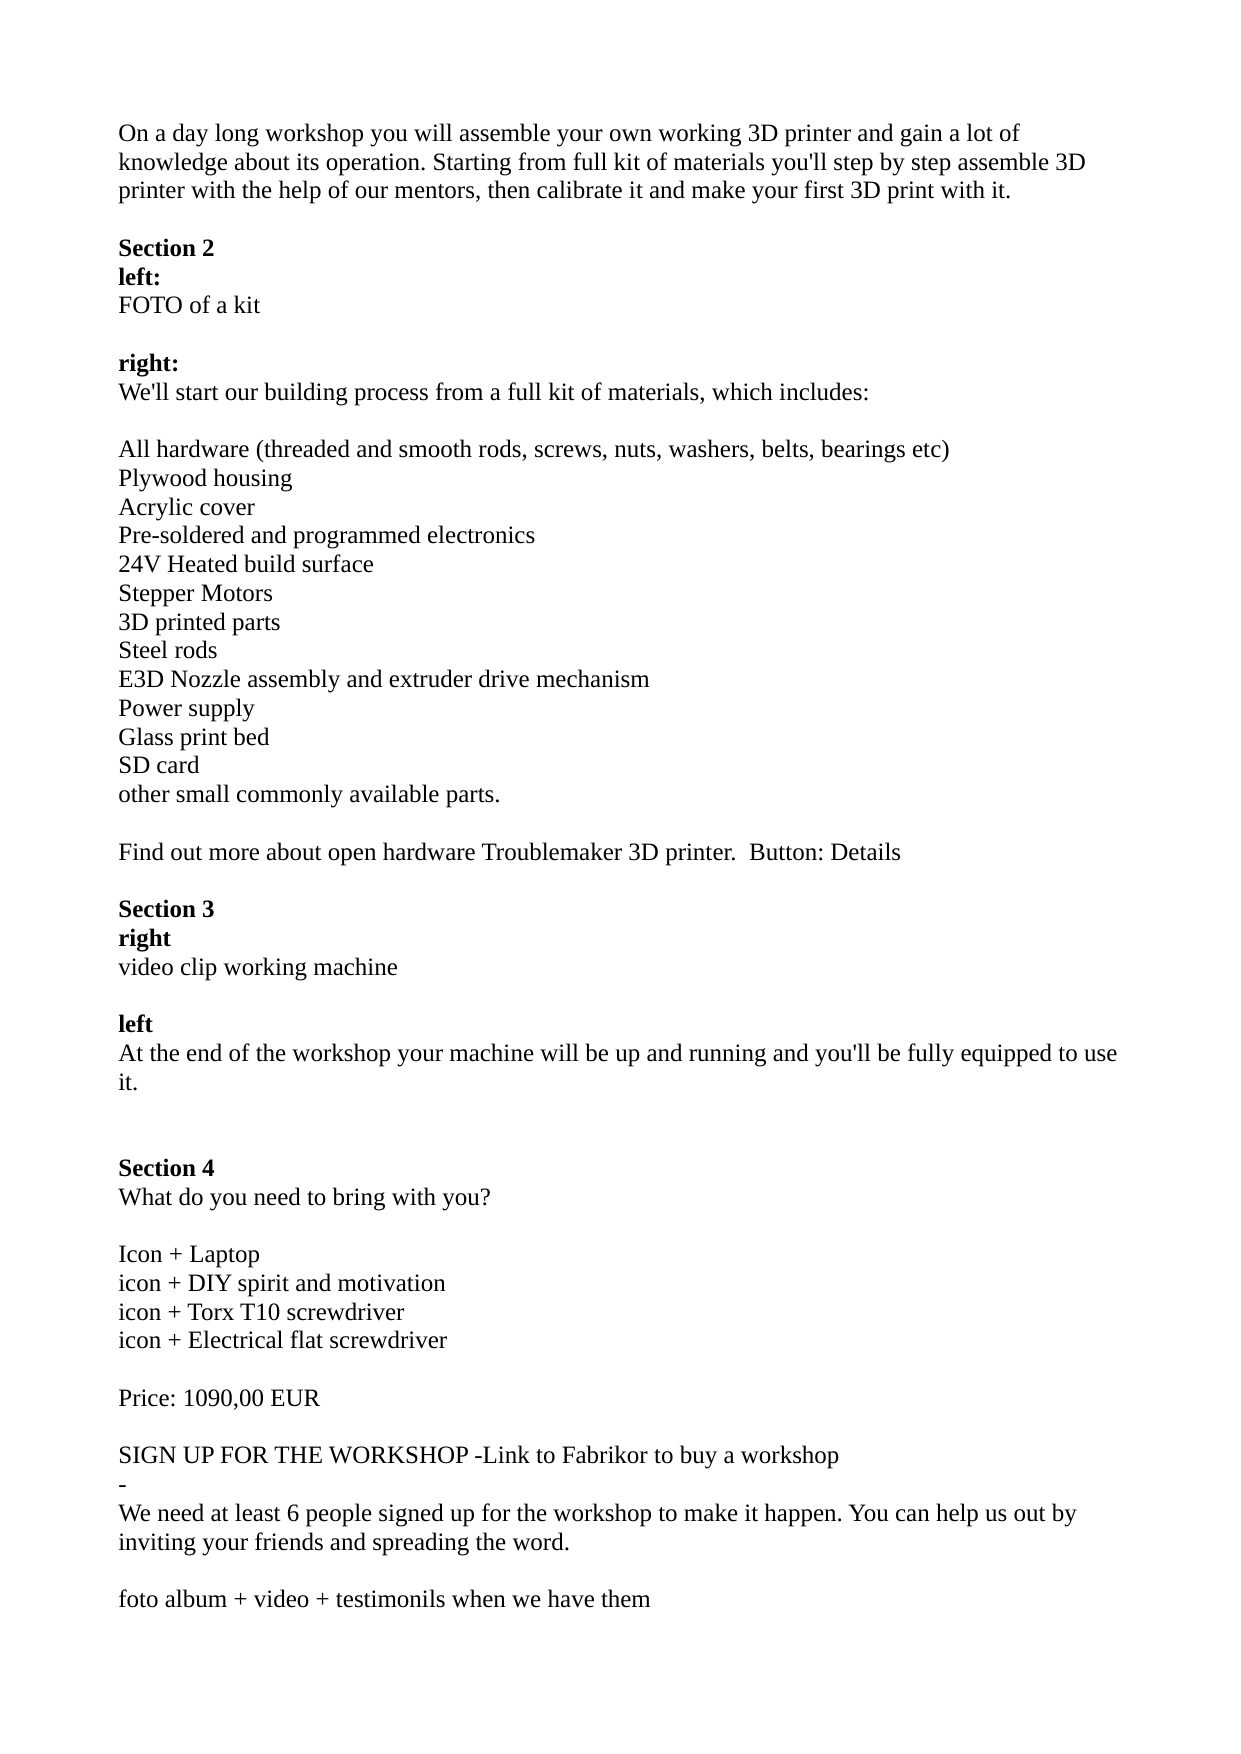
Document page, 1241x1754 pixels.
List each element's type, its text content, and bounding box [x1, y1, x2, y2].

text At the end of the workshop your machine will be up and running and you'll be fully equipped to use it. [118, 1038, 1122, 1096]
text E3D Nozzle assembly and extruder drive mechanism [118, 664, 1122, 693]
text Steel rods [118, 636, 1122, 664]
text FOTO of a kit [118, 291, 1122, 319]
text Icon + Laptop [118, 1239, 1122, 1268]
text Pre-soldered and programmed electronics [118, 521, 1122, 549]
text All hardware (threaded and smooth rods, screws, nuts, washers, belts, bearings etc) [118, 434, 1122, 463]
text Section 3 [118, 894, 1122, 923]
text right: [118, 348, 1122, 377]
text We need at least 6 people signed up for the workshop to make it happen. You can help us out by inviting your friends and spreading the word. [118, 1498, 1122, 1556]
text We'll start our building process from a full kit of materials, which includes: [118, 377, 1122, 406]
text Stepper Motors [118, 578, 1122, 607]
text Power supply [118, 693, 1122, 722]
text other small commonly available parts. [118, 779, 1122, 808]
text On a day long workshop you will assemble your own working 3D printer and gain a lot of knowledge about its operation. Starting from full kit of materials you'll step by step assemble 3D printer with the help of our mentors, then calibrate it and make your first 3D print with it. [118, 118, 1122, 204]
text 3D printed parts [118, 607, 1122, 636]
text Section 2 [118, 233, 1122, 262]
text Price: 1090,00 EUR [118, 1383, 1122, 1412]
text video clip working machine [118, 952, 1122, 981]
text - [118, 1469, 1122, 1498]
text Acrylic cover [118, 492, 1122, 521]
text What do you need to bring with you? [118, 1182, 1122, 1211]
text left: [118, 262, 1122, 291]
text left [118, 1009, 1122, 1038]
text Find out more about open hardware Troublemaker 3D printer. Button: Details [118, 837, 1122, 866]
text icon + DIY spirit and motivation [118, 1268, 1122, 1297]
text SD card [118, 751, 1122, 779]
text right [118, 923, 1122, 952]
text Glass print bed [118, 722, 1122, 751]
text SIGN UP FOR THE WORKSHOP -Link to Fabrikor to buy a workshop [118, 1441, 1122, 1469]
text Section 4 [118, 1153, 1122, 1182]
text 24V Heated build surface [118, 549, 1122, 578]
text icon + Torx T10 screwdriver [118, 1297, 1122, 1326]
text Plywood housing [118, 463, 1122, 492]
text icon + Electrical flat screwdriver [118, 1326, 1122, 1354]
text foto album + video + testimonils when we have them [118, 1584, 1122, 1613]
